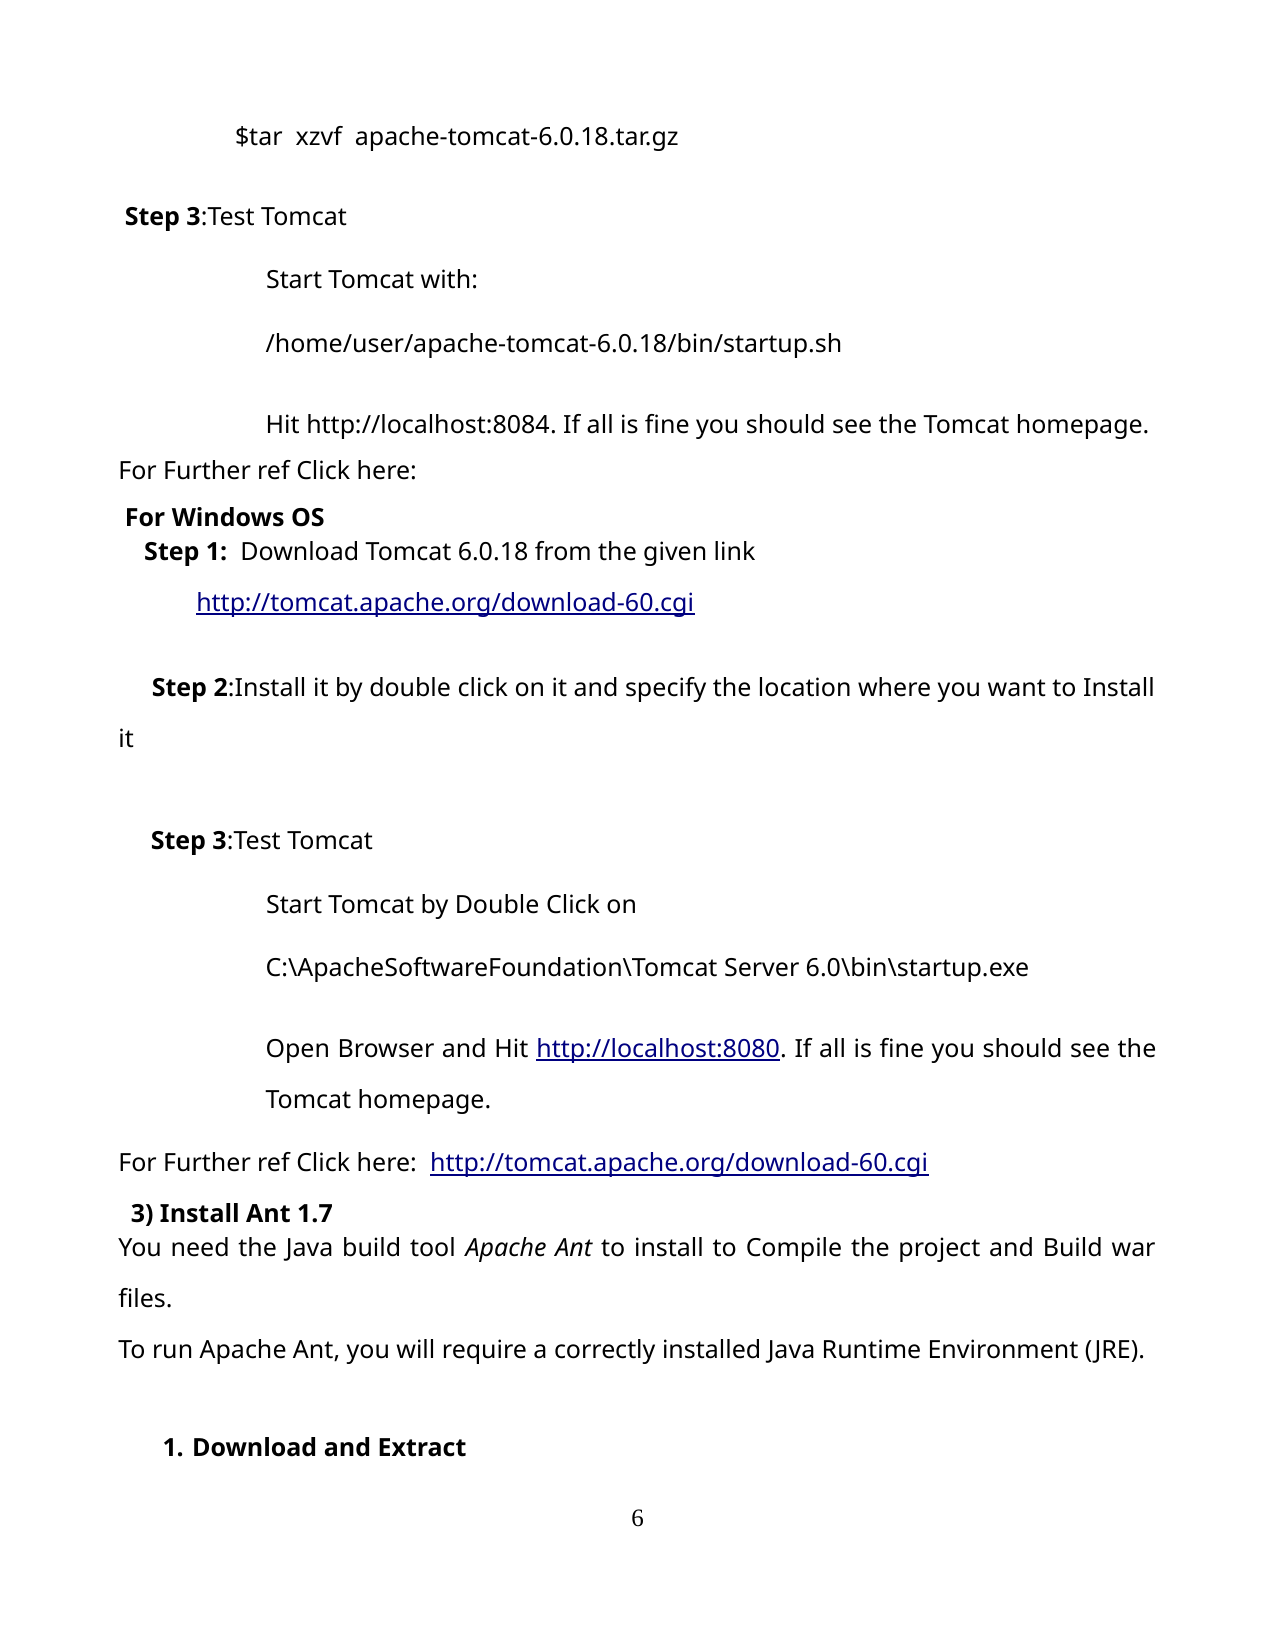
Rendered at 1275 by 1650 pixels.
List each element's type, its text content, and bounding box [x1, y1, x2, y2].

text Step 3:Test Tomcat [118, 199, 1157, 233]
text Hit http://localhost:8084. If all is fine you should see the Tomcat homepage. [265, 406, 1157, 440]
text /home/user/apache-tomcat-6.0.18/bin/startup.sh [190, 326, 1157, 360]
text Open Browser and Hit http://localhost:8080. If all is fine you should see the Tomcat homepage. [265, 1030, 1157, 1115]
list Download and Extract [162, 1430, 1157, 1464]
text Start Tomcat by Double Click on [118, 886, 1157, 920]
text $tar xzvf apache-tomcat-6.0.18.tar.gz [118, 118, 1157, 152]
text For Further ref Click here: [118, 453, 1157, 487]
text To run Apache Ant, you will require a correctly installed Java Runtime Environment (JRE). [118, 1332, 1157, 1366]
text 3) Install Ant 1.7 [118, 1196, 1157, 1230]
text For Further ref Click here: http://tomcat.apache.org/download-60.cgi [118, 1145, 1157, 1179]
text Step 1: Download Tomcat 6.0.18 from the given link [118, 533, 1157, 567]
text Step 2:Install it by double click on it and specify the location where you want to Install it [118, 669, 1157, 755]
text You need the Java build tool Apache Ant to install to Compile the project and Build war files. [118, 1230, 1157, 1315]
text http://tomcat.apache.org/download-60.cgi [118, 584, 1157, 618]
text Start Tomcat with: [118, 262, 1157, 296]
text C:\ApacheSoftwareFoundation\Tomcat Server 6.0\bin\startup.exe [190, 950, 1157, 984]
text Step 3:Test Tomcat [118, 823, 1157, 857]
text For Windows OS [118, 499, 1157, 533]
